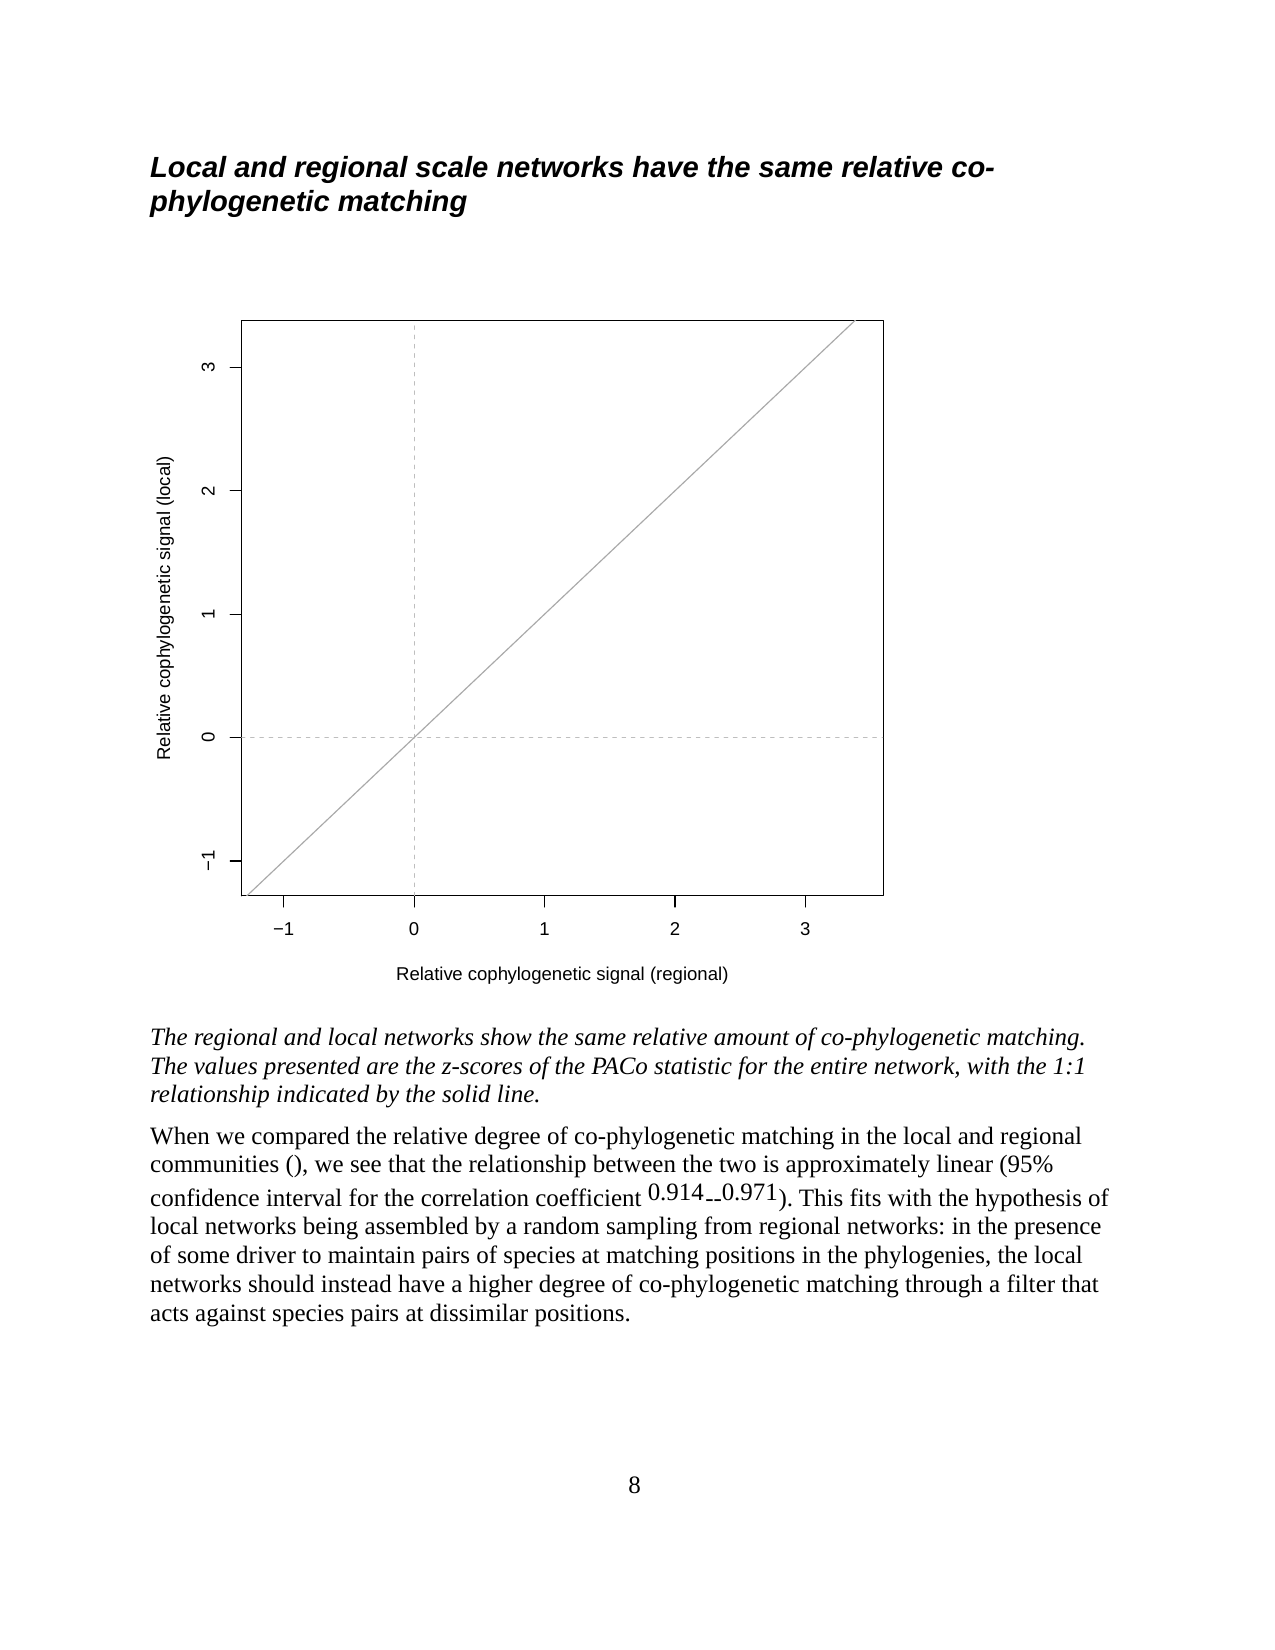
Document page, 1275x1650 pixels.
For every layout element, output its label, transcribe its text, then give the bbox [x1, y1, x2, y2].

subtitle Local and regional scale networks have the same relative co-phylogenetic matching [150, 150, 1125, 217]
text The regional and local networks show the same relative amount of co-phylogenetic matching. The values presented are the z-scores of the PACo statistic for the entire network, with the 1:1 relationship indicated by the solid line. [150, 1022, 1125, 1108]
text When we compared the relative degree of co-phylogenetic matching in the local and regional communities (), we see that the relationship between the two is approximately linear (95% confidence interval for the correlation coefficient --). This fits with the hypothesis of local networks being assembled by a random sampling from regional networks: in the presence of some driver to maintain pairs of species at matching positions in the phylogenies, the local networks should instead have a higher degree of co-phylogenetic matching through a filter that acts against species pairs at dissimilar positions. [150, 1121, 1125, 1326]
